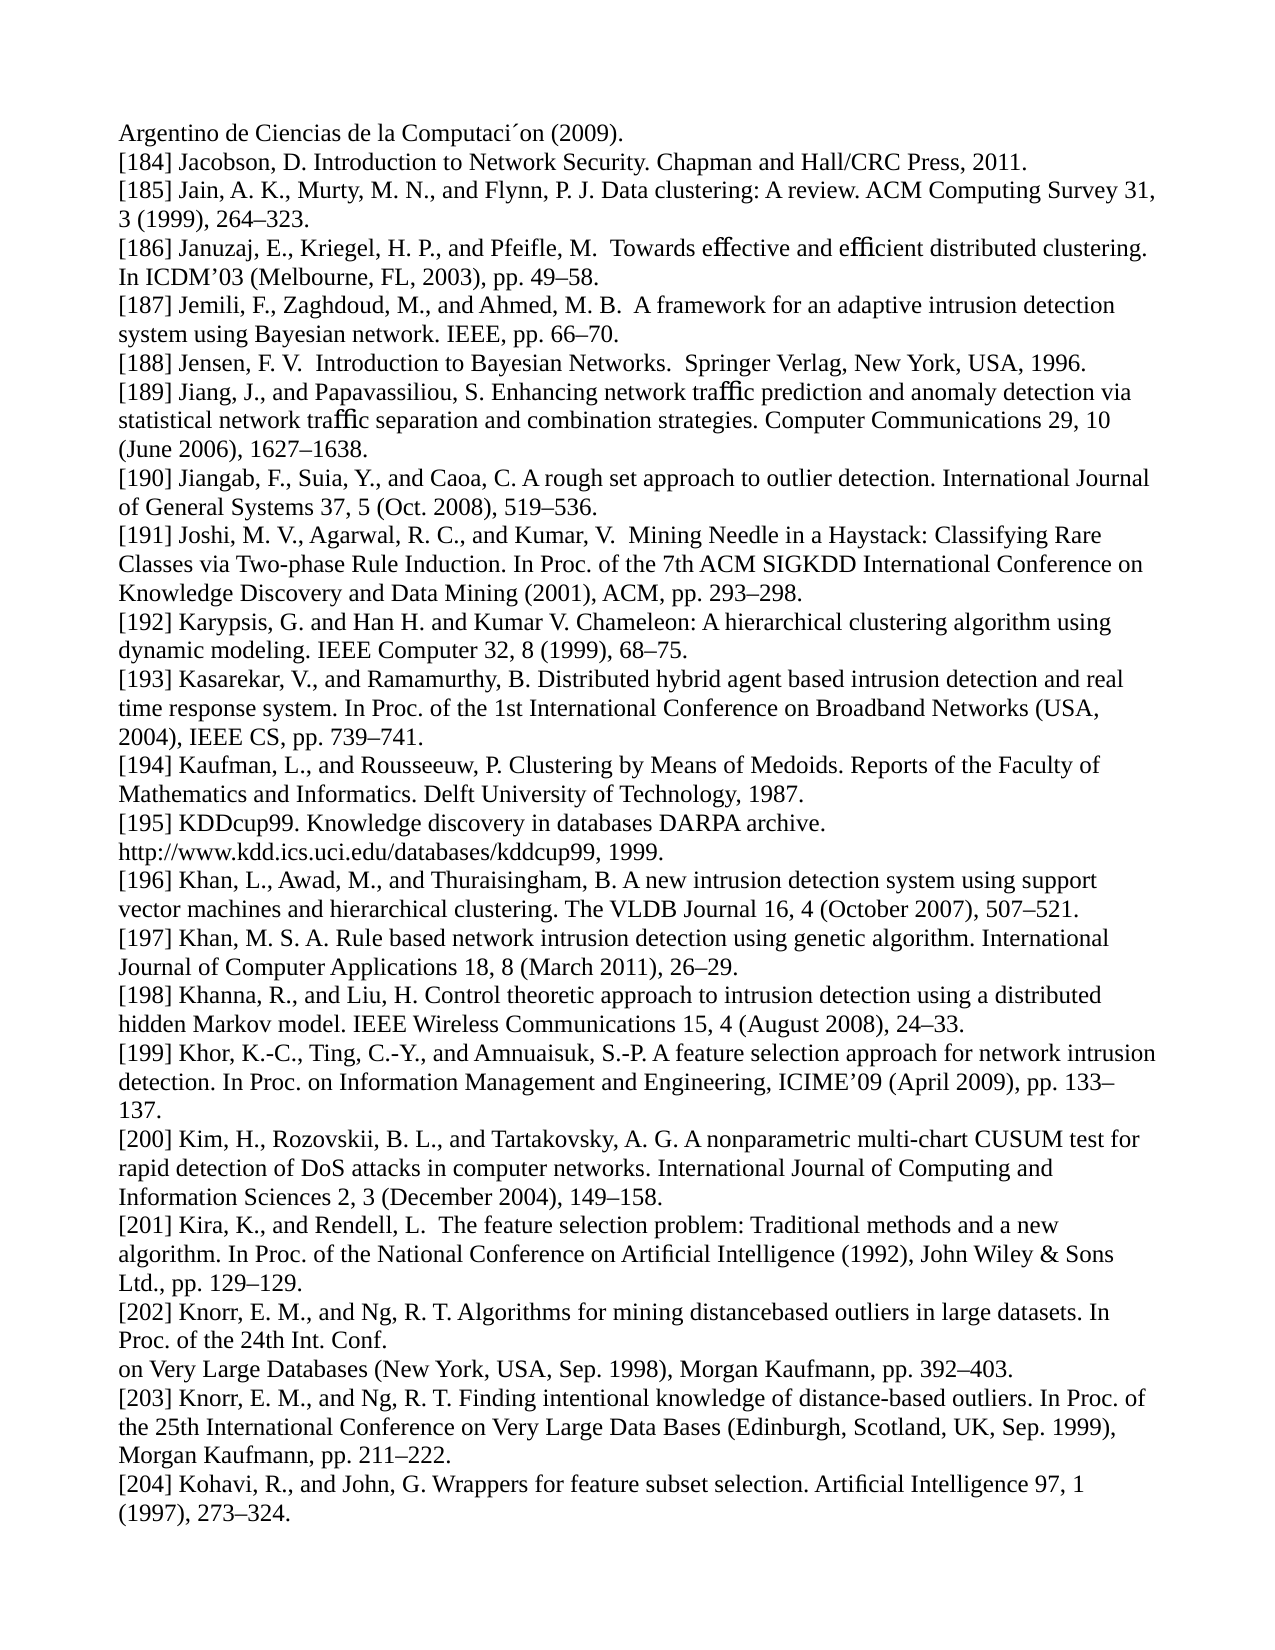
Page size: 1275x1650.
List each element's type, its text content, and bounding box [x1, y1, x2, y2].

text [204] Kohavi, R., and John, G. Wrappers for feature subset selection. Artiﬁcial Intelligence 97, 1 (1997), 273–324. [118, 1469, 1157, 1527]
text [200] Kim, H., Rozovskii, B. L., and Tartakovsky, A. G. A nonparametric multi-chart CUSUM test for rapid detection of DoS attacks in computer networks. International Journal of Computing and Information Sciences 2, 3 (December 2004), 149–158. [118, 1124, 1157, 1211]
text [185] Jain, A. K., Murty, M. N., and Flynn, P. J. Data clustering: A review. ACM Computing Survey 31, 3 (1999), 264–323. [118, 176, 1157, 233]
text [191] Joshi, M. V., Agarwal, R. C., and Kumar, V. Mining Needle in a Haystack: Classifying Rare Classes via Two-phase Rule Induction. In Proc. of the 7th ACM SIGKDD International Conference on Knowledge Discovery and Data Mining (2001), ACM, pp. 293–298. [118, 521, 1157, 607]
text [193] Kasarekar, V., and Ramamurthy, B. Distributed hybrid agent based intrusion detection and real time response system. In Proc. of the 1st International Conference on Broadband Networks (USA, 2004), IEEE CS, pp. 739–741. [118, 664, 1157, 751]
text [194] Kaufman, L., and Rousseeuw, P. Clustering by Means of Medoids. Reports of the Faculty of Mathematics and Informatics. Delft University of Technology, 1987. [118, 751, 1157, 808]
text [202] Knorr, E. M., and Ng, R. T. Algorithms for mining distancebased outliers in large datasets. In Proc. of the 24th Int. Conf. [118, 1297, 1157, 1354]
text [187] Jemili, F., Zaghdoud, M., and Ahmed, M. B. A framework for an adaptive intrusion detection system using Bayesian network. IEEE, pp. 66–70. [118, 291, 1157, 348]
text [188] Jensen, F. V. Introduction to Bayesian Networks. Springer Verlag, New York, USA, 1996. [118, 348, 1157, 377]
text on Very Large Databases (New York, USA, Sep. 1998), Morgan Kaufmann, pp. 392–403. [118, 1354, 1157, 1383]
text [196] Khan, L., Awad, M., and Thuraisingham, B. A new intrusion detection system using support vector machines and hierarchical clustering. The VLDB Journal 16, 4 (October 2007), 507–521. [118, 866, 1157, 923]
text [189] Jiang, J., and Papavassiliou, S. Enhancing network traﬃc prediction and anomaly detection via statistical network traﬃc separation and combination strategies. Computer Communications 29, 10 (June 2006), 1627–1638. [118, 377, 1157, 463]
text [190] Jiangab, F., Suia, Y., and Caoa, C. A rough set approach to outlier detection. International Journal of General Systems 37, 5 (Oct. 2008), 519–536. [118, 463, 1157, 521]
text Argentino de Ciencias de la Computaci´on (2009). [118, 118, 1157, 147]
text [198] Khanna, R., and Liu, H. Control theoretic approach to intrusion detection using a distributed hidden Markov model. IEEE Wireless Communications 15, 4 (August 2008), 24–33. [118, 981, 1157, 1038]
text [195] KDDcup99. Knowledge discovery in databases DARPA archive. http://www.kdd.ics.uci.edu/databases/kddcup99, 1999. [118, 808, 1157, 866]
text [186] Januzaj, E., Kriegel, H. P., and Pfeifle, M. Towards eﬀective and eﬃcient distributed clustering. In ICDM’03 (Melbourne, FL, 2003), pp. 49–58. [118, 233, 1157, 291]
text [184] Jacobson, D. Introduction to Network Security. Chapman and Hall/CRC Press, 2011. [118, 147, 1157, 176]
text [192] Karypsis, G. and Han H. and Kumar V. Chameleon: A hierarchical clustering algorithm using dynamic modeling. IEEE Computer 32, 8 (1999), 68–75. [118, 607, 1157, 664]
text [197] Khan, M. S. A. Rule based network intrusion detection using genetic algorithm. International Journal of Computer Applications 18, 8 (March 2011), 26–29. [118, 923, 1157, 981]
text [201] Kira, K., and Rendell, L. The feature selection problem: Traditional methods and a new algorithm. In Proc. of the National Conference on Artiﬁcial Intelligence (1992), John Wiley & Sons Ltd., pp. 129–129. [118, 1211, 1157, 1297]
text [203] Knorr, E. M., and Ng, R. T. Finding intentional knowledge of distance-based outliers. In Proc. of the 25th International Conference on Very Large Data Bases (Edinburgh, Scotland, UK, Sep. 1999), Morgan Kaufmann, pp. 211–222. [118, 1383, 1157, 1469]
text [199] Khor, K.-C., Ting, C.-Y., and Amnuaisuk, S.-P. A feature selection approach for network intrusion detection. In Proc. on Information Management and Engineering, ICIME’09 (April 2009), pp. 133–137. [118, 1038, 1157, 1124]
